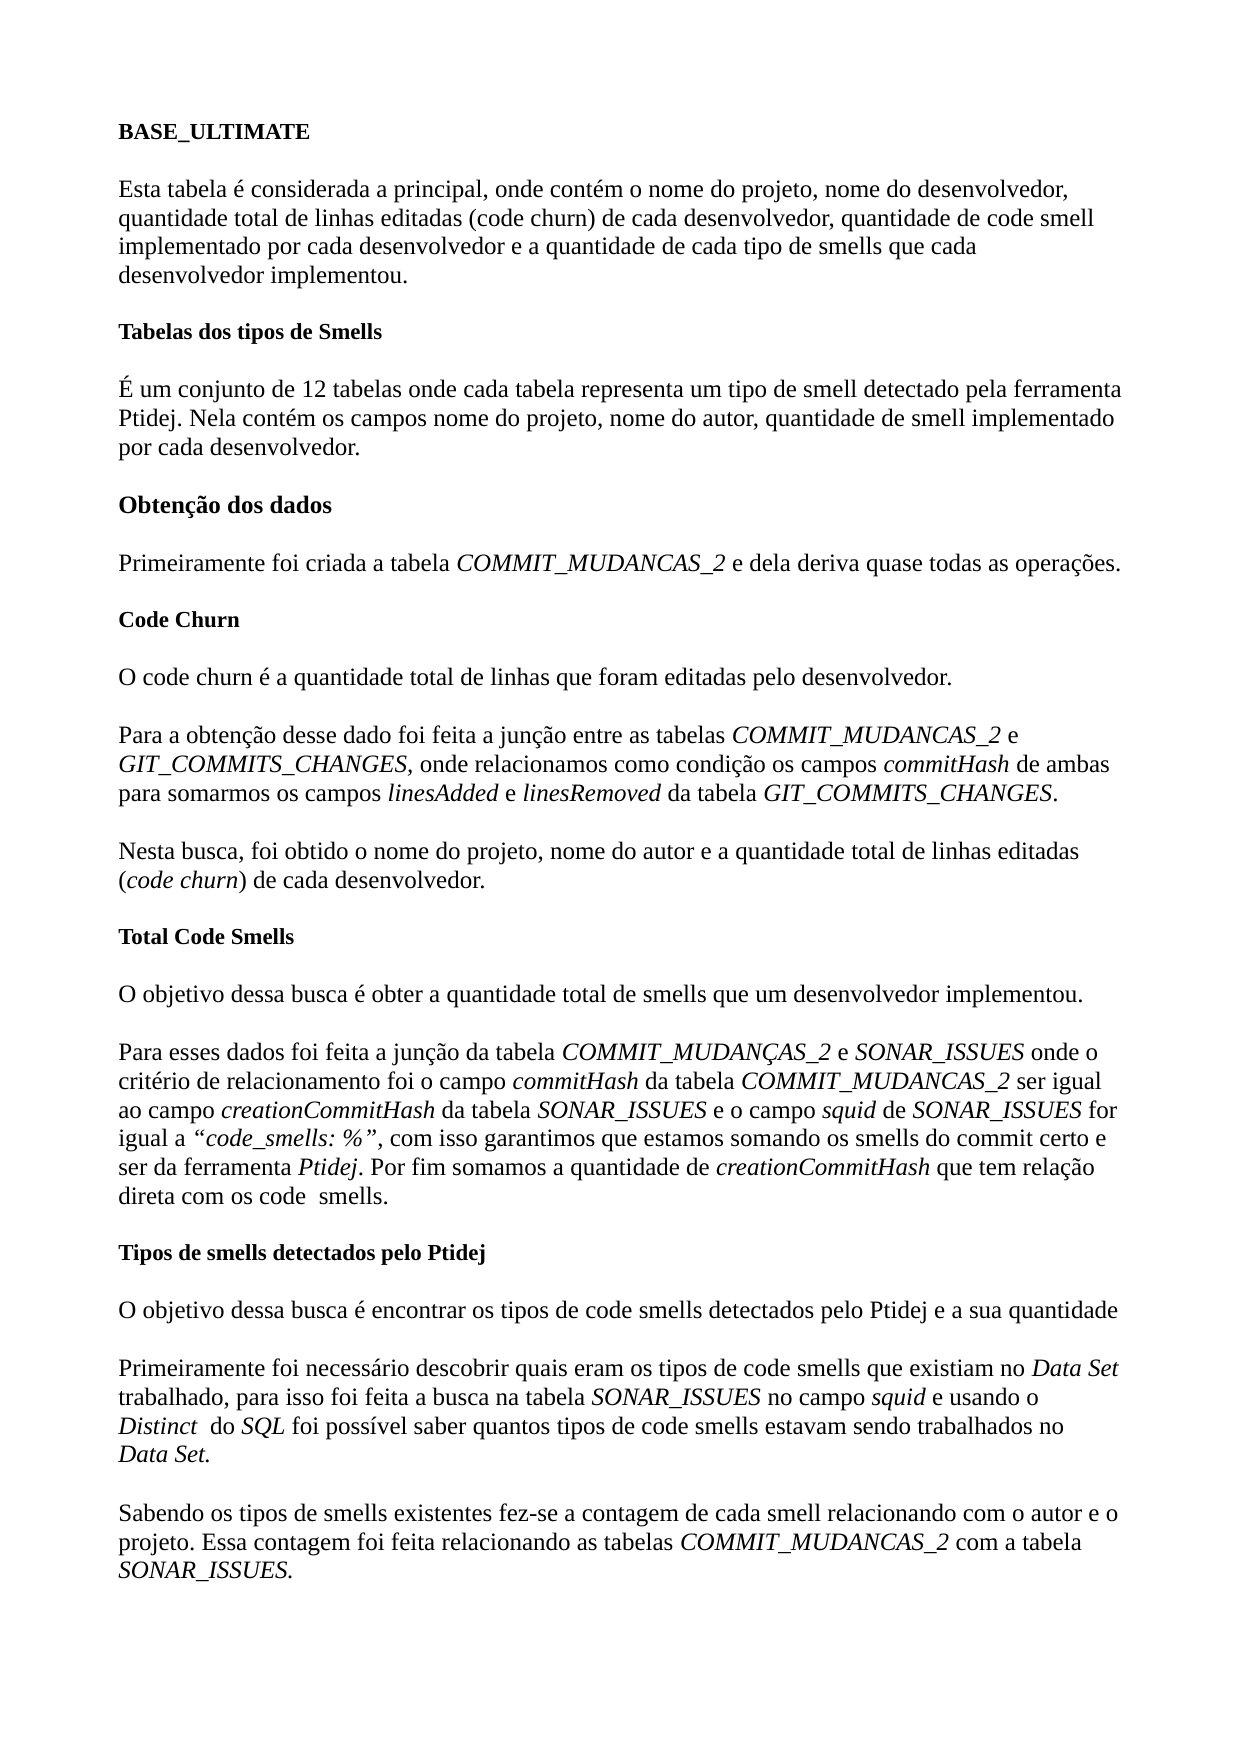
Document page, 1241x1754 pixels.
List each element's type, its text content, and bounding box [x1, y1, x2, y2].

text O code churn é a quantidade total de linhas que foram editadas pelo desenvolvedor. [118, 662, 1122, 691]
text Total Code Smells [118, 923, 1122, 949]
text Primeiramente foi criada a tabela COMMIT_MUDANCAS_2 e dela deriva quase todas as operações. [118, 548, 1122, 577]
text Para a obtenção desse dado foi feita a junção entre as tabelas COMMIT_MUDANCAS_2 e GIT_COMMITS_CHANGES, onde relacionamos como condição os campos commitHash de ambas para somarmos os campos linesAdded e linesRemoved da tabela GIT_COMMITS_CHANGES. [118, 721, 1122, 807]
text Code Churn [118, 606, 1122, 633]
text Tipos de smells detectados pelo Ptidej [118, 1239, 1122, 1266]
text Obtenção dos dados [118, 490, 1122, 519]
text Sabendo os tipos de smells existentes fez-se a contagem de cada smell relacionando com o autor e o projeto. Essa contagem foi feita relacionando as tabelas COMMIT_MUDANCAS_2 com a tabela SONAR_ISSUES. [118, 1498, 1122, 1584]
text Nesta busca, foi obtido o nome do projeto, nome do autor e a quantidade total de linhas editadas (code churn) de cada desenvolvedor. [118, 836, 1122, 894]
text Primeiramente foi necessário descobrir quais eram os tipos de code smells que existiam no Data Set trabalhado, para isso foi feita a busca na tabela SONAR_ISSUES no campo squid e usando o Distinct do SQL foi possível saber quantos tipos de code smells estavam sendo trabalhados no Data Set. [118, 1353, 1122, 1468]
text O objetivo dessa busca é encontrar os tipos de code smells detectados pelo Ptidej e a sua quantidade [118, 1295, 1122, 1324]
text O objetivo dessa busca é obter a quantidade total de smells que um desenvolvedor implementou. [118, 979, 1122, 1008]
text Tabelas dos tipos de Smells [118, 318, 1122, 345]
text É um conjunto de 12 tabelas onde cada tabela representa um tipo de smell detectado pela ferramenta Ptidej. Nela contém os campos nome do projeto, nome do autor, quantidade de smell implementado por cada desenvolvedor. [118, 374, 1122, 461]
text Esta tabela é considerada a principal, onde contém o nome do projeto, nome do desenvolvedor, quantidade total de linhas editadas (code churn) de cada desenvolvedor, quantidade de code smell implementado por cada desenvolvedor e a quantidade de cada tipo de smells que cada desenvolvedor implementou. [118, 174, 1122, 289]
text Para esses dados foi feita a junção da tabela COMMIT_MUDANÇAS_2 e SONAR_ISSUES onde o critério de relacionamento foi o campo commitHash da tabela COMMIT_MUDANCAS_2 ser igual ao campo creationCommitHash da tabela SONAR_ISSUES e o campo squid de SONAR_ISSUES for igual a “code_smells: %”, com isso garantimos que estamos somando os smells do commit certo e ser da ferramenta Ptidej. Por fim somamos a quantidade de creationCommitHash que tem relação direta com os code smells. [118, 1037, 1122, 1210]
text BASE_ULTIMATE [118, 118, 1122, 144]
